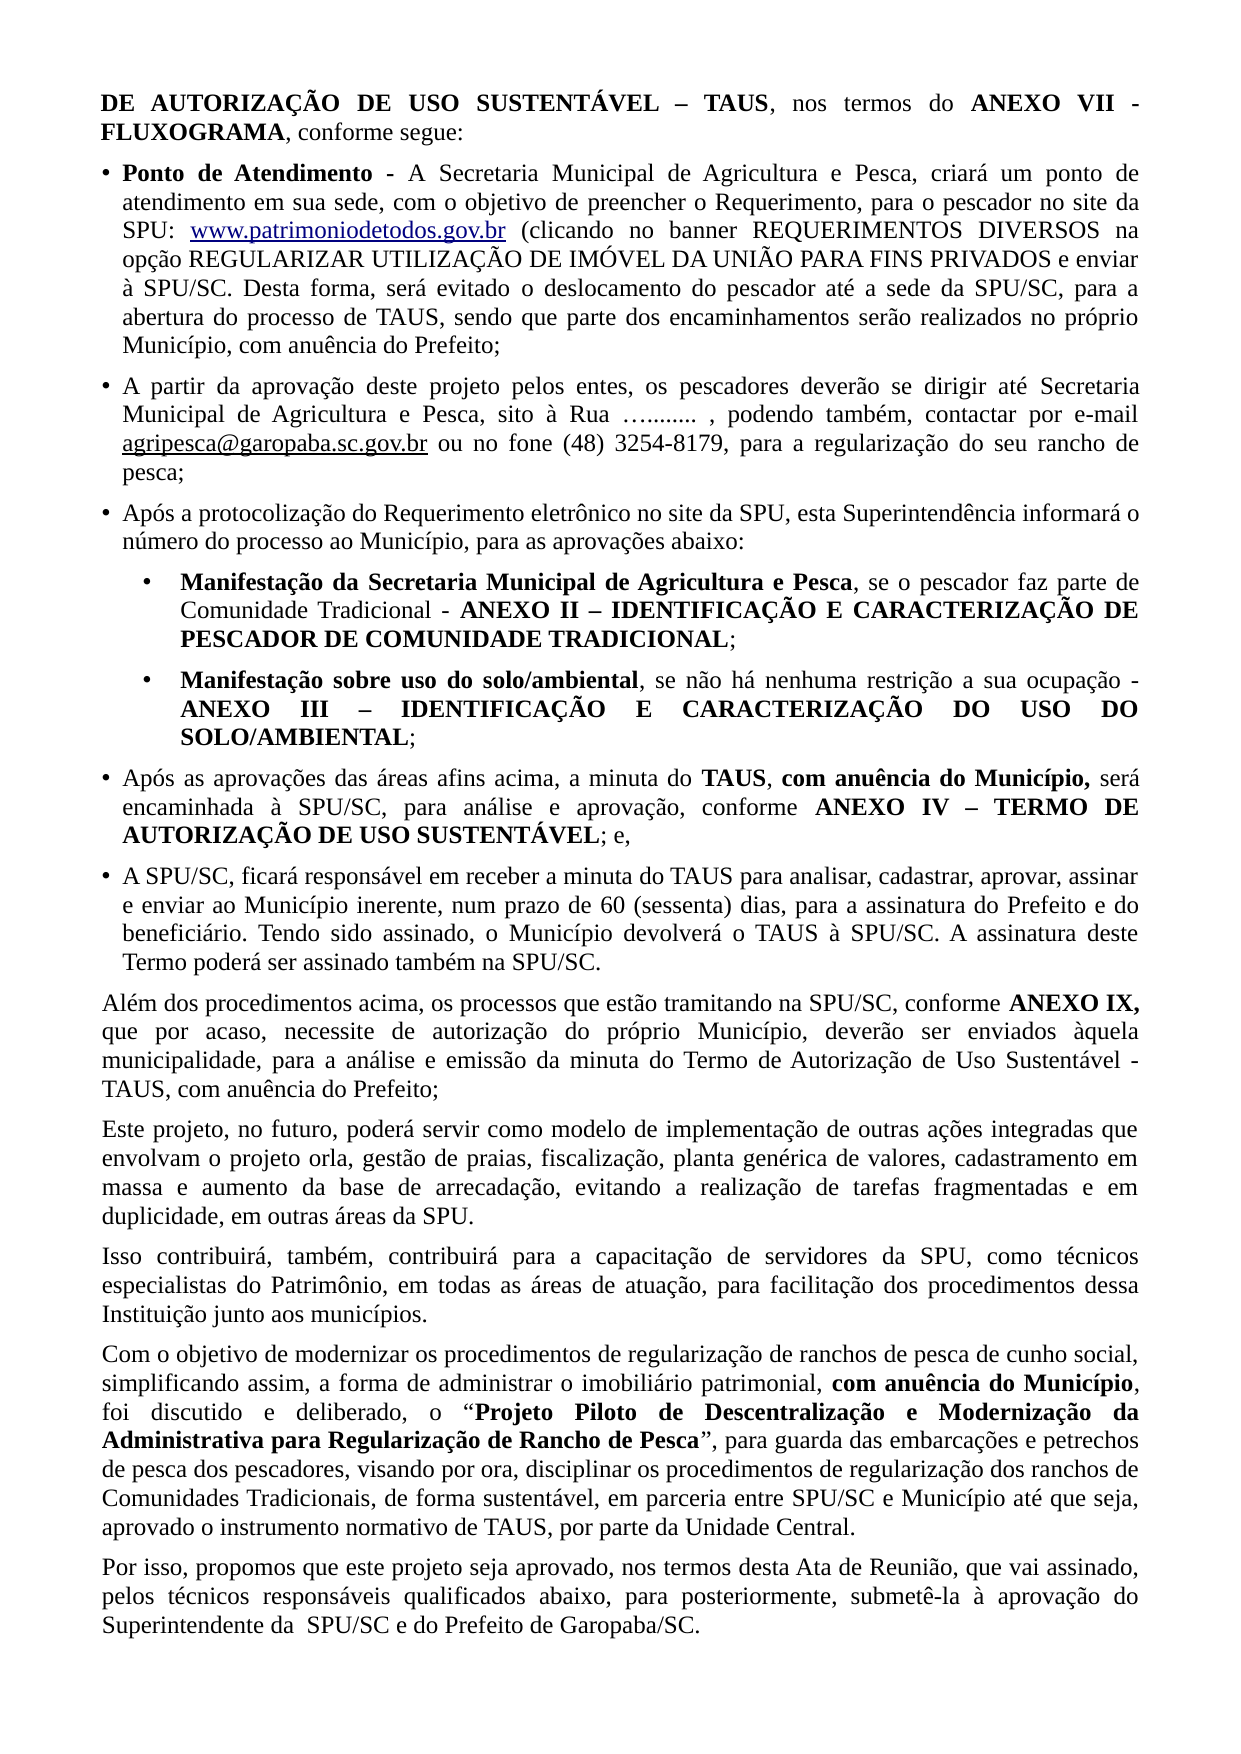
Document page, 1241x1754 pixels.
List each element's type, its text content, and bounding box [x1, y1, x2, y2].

list A SPU/SC, ficará responsável em receber a minuta do TAUS para analisar, cadastrar, aprovar, assinar e enviar ao Município inerente, num prazo de 60 (sessenta) dias, para a assinatura do Prefeito e do beneficiário. Tendo sido assinado, o Município devolverá o TAUS à SPU/SC. A assinatura deste Termo poderá ser assinado também na SPU/SC. [102, 861, 1140, 976]
text DE AUTORIZAÇÃO DE USO SUSTENTÁVEL – TAUS, nos termos do ANEXO VII - FLUXOGRAMA, conforme segue: [100, 88, 1140, 146]
list A partir da aprovação deste projeto pelos entes, os pescadores deverão se dirigir até Secretaria Municipal de Agricultura e Pesca, sito à Rua …........ , podendo também, contactar por e-mail agripesca@garopaba.sc.gov.br ou no fone (48) 3254-8179, para a regularização do seu rancho de pesca; [102, 371, 1140, 486]
list Este projeto, no futuro, poderá servir como modelo de implementação de outras ações integradas que envolvam o projeto orla, gestão de praias, fiscalização, planta genérica de valores, cadastramento em massa e aumento da base de arrecadação, evitando a realização de tarefas fragmentadas e em duplicidade, em outras áreas da SPU. [102, 1114, 1140, 1229]
list Manifestação da Secretaria Municipal de Agricultura e Pesca, se o pescador faz parte de Comunidade Tradicional - ANEXO II – IDENTIFICAÇÃO E CARACTERIZAÇÃO DE PESCADOR DE COMUNIDADE TRADICIONAL; [143, 567, 1140, 653]
list Com o objetivo de modernizar os procedimentos de regularização de ranchos de pesca de cunho social, simplificando assim, a forma de administrar o imobiliário patrimonial, com anuência do Município, foi discutido e deliberado, o “Projeto Piloto de Descentralização e Modernização da Administrativa para Regularização de Rancho de Pesca”, para guarda das embarcações e petrechos de pesca dos pescadores, visando por ora, disciplinar os procedimentos de regularização dos ranchos de Comunidades Tradicionais, de forma sustentável, em parceria entre SPU/SC e Município até que seja, aprovado o instrumento normativo de TAUS, por parte da Unidade Central. [102, 1339, 1140, 1541]
list Além dos procedimentos acima, os processos que estão tramitando na SPU/SC, conforme ANEXO IX, que por acaso, necessite de autorização do próprio Município, deverão ser enviados àquela municipalidade, para a análise e emissão da minuta do Termo de Autorização de Uso Sustentável - TAUS, com anuência do Prefeito; [102, 988, 1140, 1103]
list Após as aprovações das áreas afins acima, a minuta do TAUS, com anuência do Município, será encaminhada à SPU/SC, para análise e aprovação, conforme ANEXO IV – TERMO DE AUTORIZAÇÃO DE USO SUSTENTÁVEL; e, [102, 763, 1140, 849]
list Por isso, propomos que este projeto seja aprovado, nos termos desta Ata de Reunião, que vai assinado, pelos técnicos responsáveis qualificados abaixo, para posteriormente, submetê-la à aprovação do Superintendente da SPU/SC e do Prefeito de Garopaba/SC. [102, 1552, 1140, 1638]
list Após a protocolização do Requerimento eletrônico no site da SPU, esta Superintendência informará o número do processo ao Município, para as aprovações abaixo: [102, 498, 1140, 555]
list Isso contribuirá, também, contribuirá para a capacitação de servidores da SPU, como técnicos especialistas do Patrimônio, em todas as áreas de atuação, para facilitação dos procedimentos dessa Instituição junto aos municípios. [102, 1241, 1140, 1327]
list Ponto de Atendimento - A Secretaria Municipal de Agricultura e Pesca, criará um ponto de atendimento em sua sede, com o objetivo de preencher o Requerimento, para o pescador no site da SPU: www.patrimoniodetodos.gov.br (clicando no banner REQUERIMENTOS DIVERSOS na opção REGULARIZAR UTILIZAÇÃO DE IMÓVEL DA UNIÃO PARA FINS PRIVADOS e enviar à SPU/SC. Desta forma, será evitado o deslocamento do pescador até a sede da SPU/SC, para a abertura do processo de TAUS, sendo que parte dos encaminhamentos serão realizados no próprio Município, com anuência do Prefeito; [102, 158, 1140, 359]
list Manifestação sobre uso do solo/ambiental, se não há nenhuma restrição a sua ocupação - ANEXO III – IDENTIFICAÇÃO E CARACTERIZAÇÃO DO USO DO SOLO/AMBIENTAL; [143, 665, 1140, 751]
